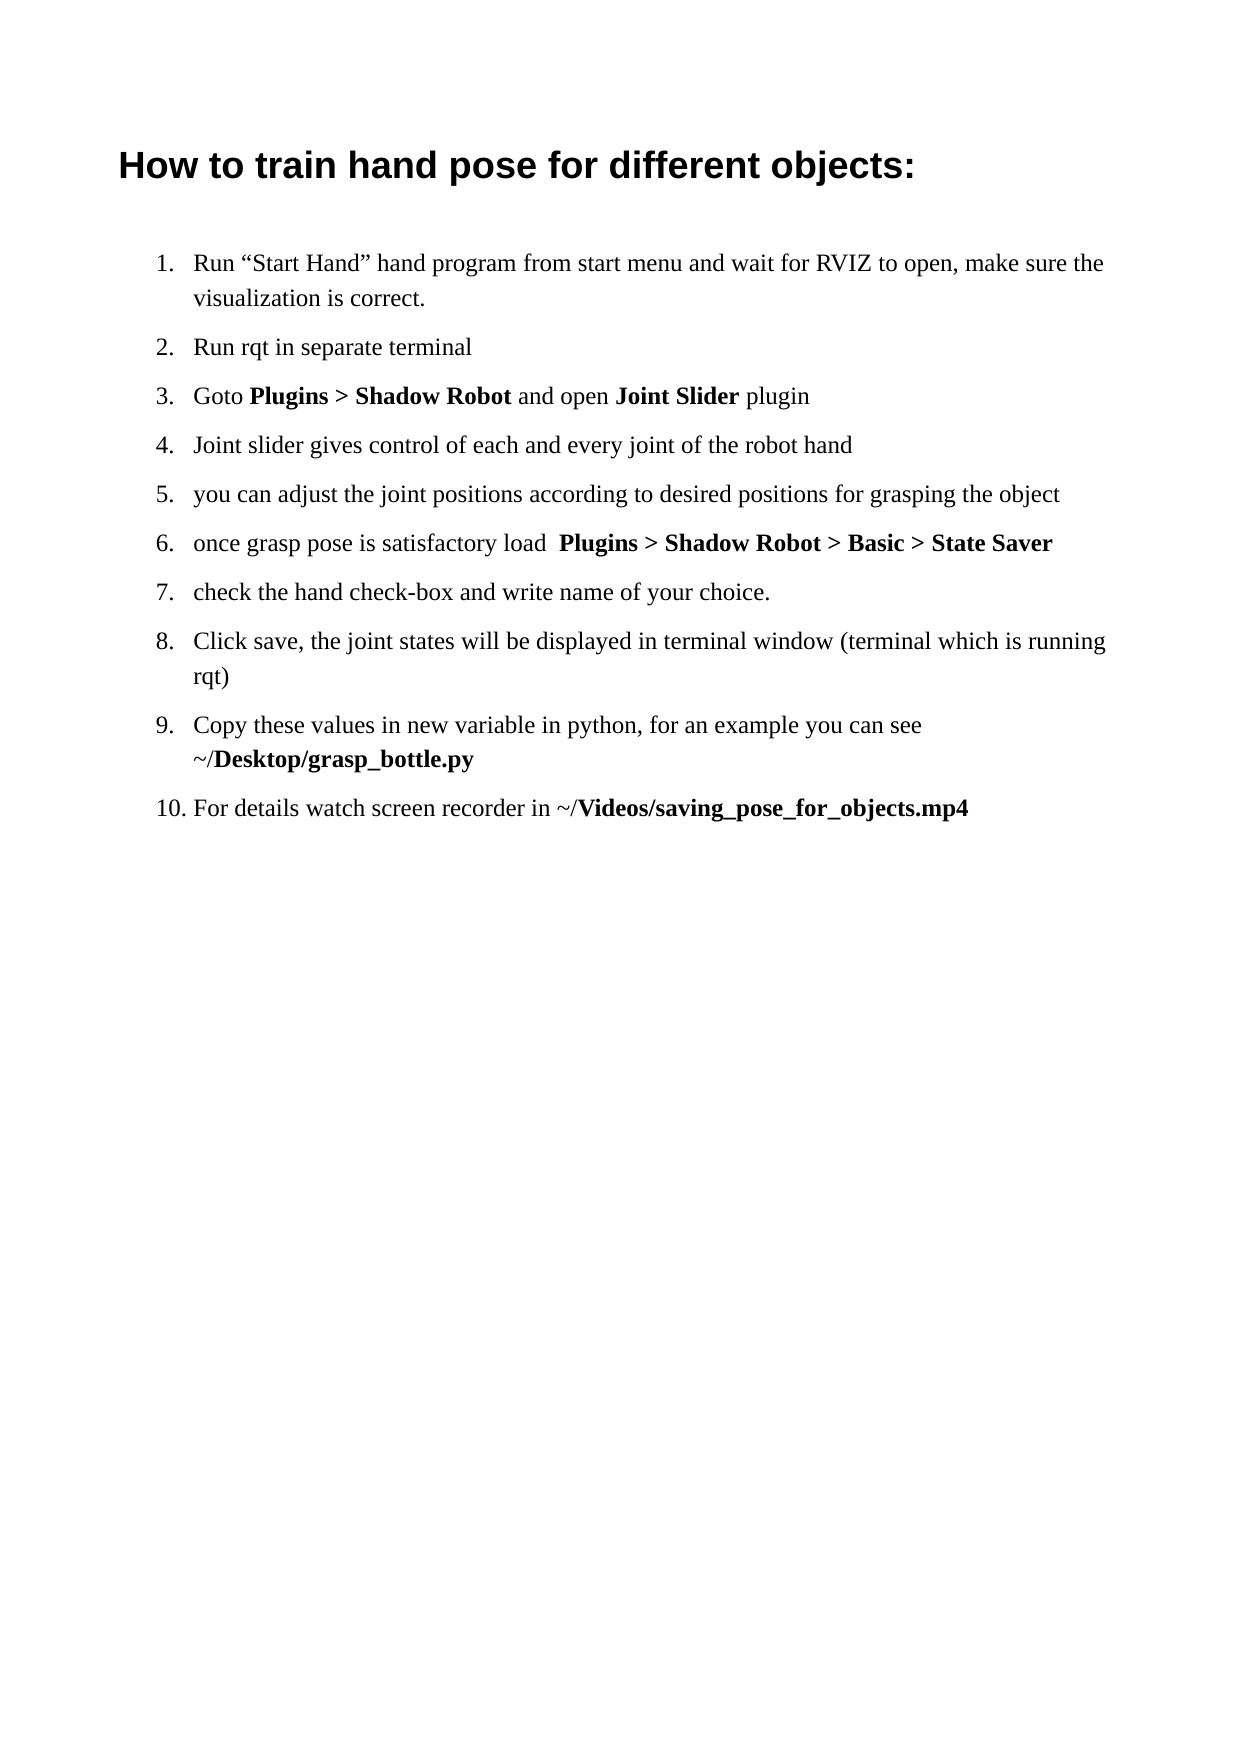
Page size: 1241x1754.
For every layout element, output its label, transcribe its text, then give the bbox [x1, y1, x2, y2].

list Copy these values in new variable in python, for an example you can see ~/Desktop/grasp_bottle.py [156, 710, 1122, 773]
list Goto Plugins > Shadow Robot and open Joint Slider plugin [156, 381, 1122, 410]
subtitle How to train hand pose for different objects: [118, 143, 1122, 187]
list Run “Start Hand” hand program from start menu and wait for RVIZ to open, make sure the visualization is correct. [156, 248, 1122, 312]
list you can adjust the joint positions according to desired positions for grasping the object [156, 479, 1122, 508]
list Click save, the joint states will be displayed in terminal window (terminal which is running rqt) [156, 626, 1122, 689]
list Run rqt in separate terminal [156, 332, 1122, 361]
list check the hand check-box and write name of your choice. [156, 577, 1122, 606]
list For details watch screen recorder in ~/Videos/saving_pose_for_objects.mp4 [156, 793, 1122, 822]
list Joint slider gives control of each and every joint of the robot hand [156, 430, 1122, 459]
list once grasp pose is satisfactory load Plugins > Shadow Robot > Basic > State Saver [156, 528, 1122, 557]
